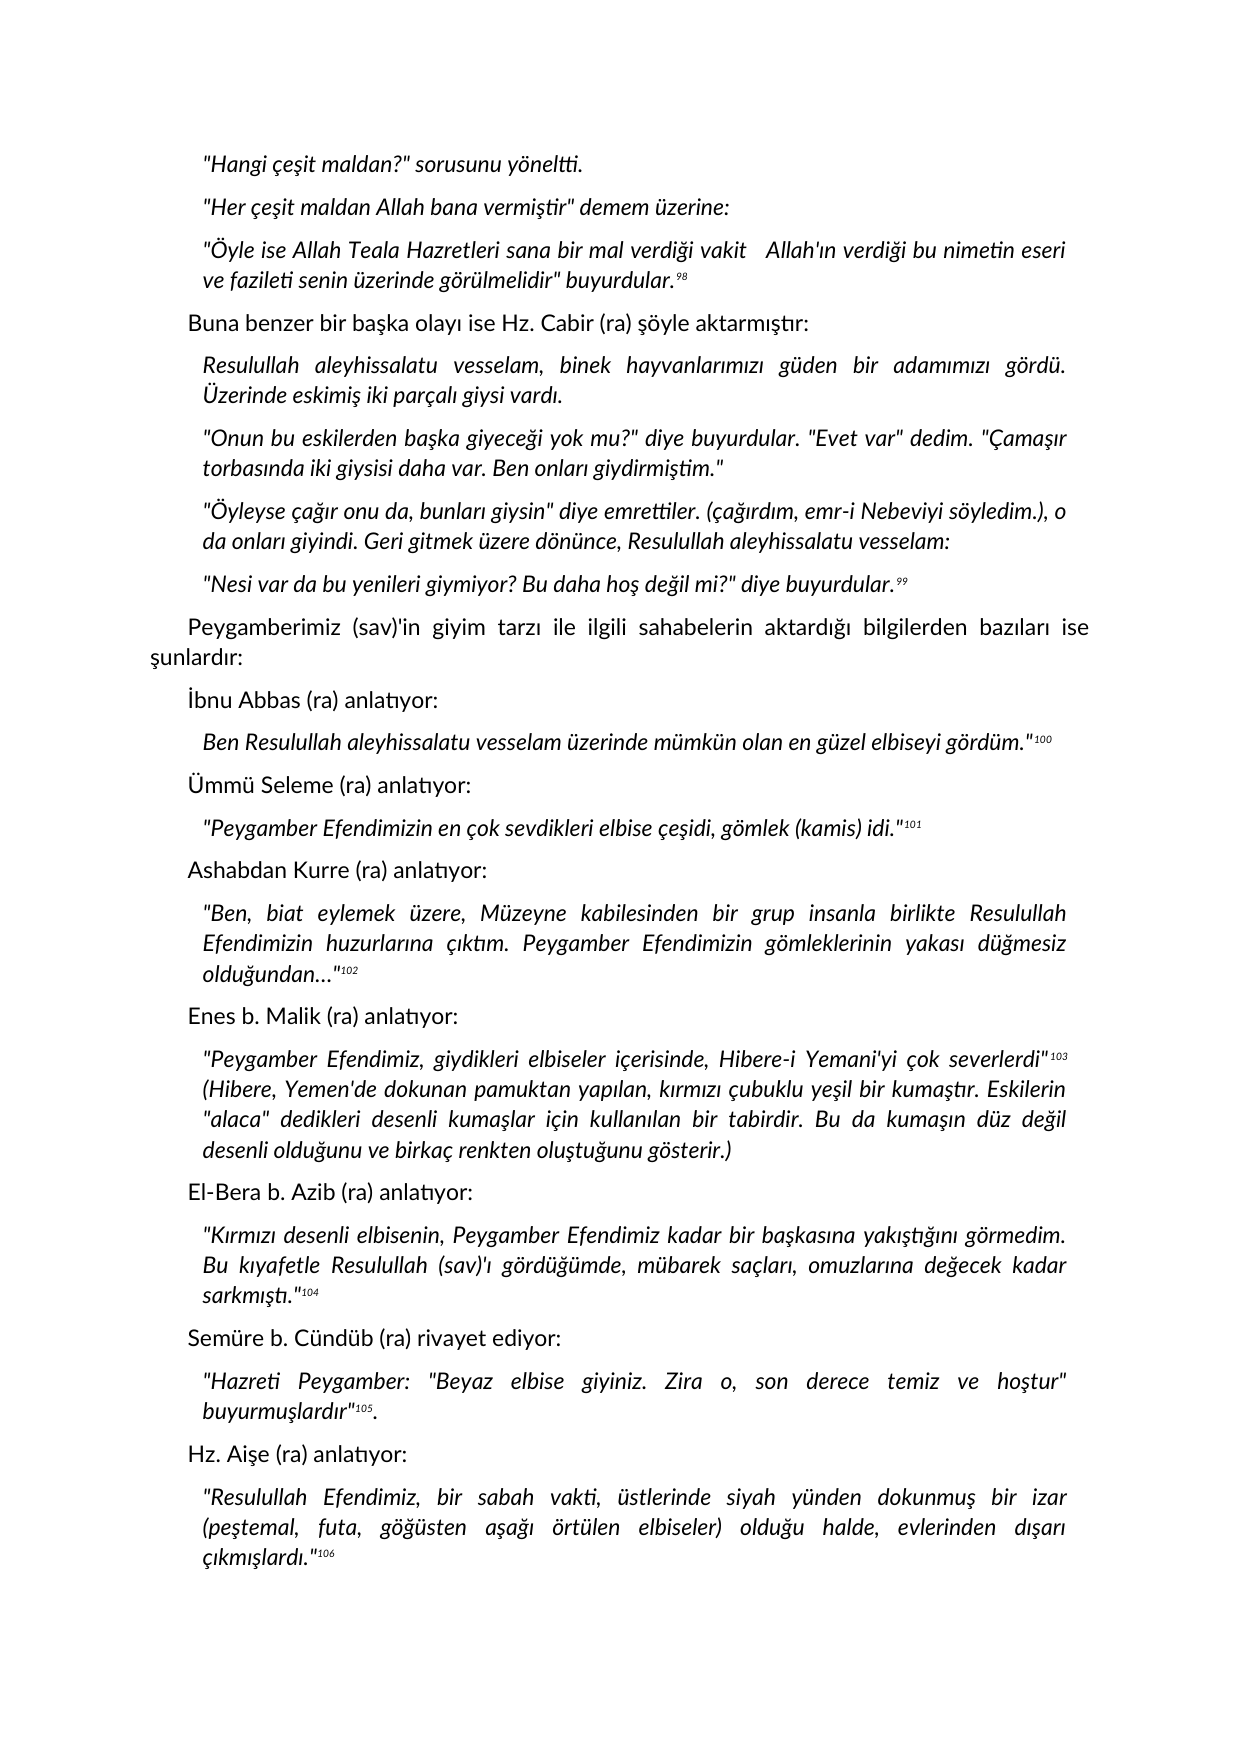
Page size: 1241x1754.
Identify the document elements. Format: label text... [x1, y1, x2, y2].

text "Öyle ise Allah Teala Hazretleri sana bir mal verdiği vakit Allah'ın verdiği bu nimetin eseri ve fazileti senin üzerinde görülmelidir" buyurdular.98 [202, 235, 1068, 293]
text Peygamberimiz (sav)'in giyim tarzı ile ilgili sahabelerin aktardığı bilgilerden bazıları ise şunlardır: [150, 612, 1090, 670]
text Resulullah aleyhissalatu vesselam, binek hayvanlarımızı güden bir adamımızı gördü. Üzerinde eskimiş iki parçalı giysi vardı. [202, 351, 1068, 409]
text Ümmü Seleme (ra) anlatıyor: [150, 771, 1090, 798]
text "Her çeşit maldan Allah bana vermiştir" demem üzerine: [202, 193, 1068, 220]
text Semüre b. Cündüb (ra) rivayet ediyor: [150, 1324, 1090, 1351]
text Ashabdan Kurre (ra) anlatıyor: [150, 856, 1090, 884]
text "Nesi var da bu yenileri giymiyor? Bu daha hoş değil mi?" diye buyurdular.99 [202, 570, 1068, 597]
text "Resulullah Efendimiz, bir sabah vakti, üstlerinde siyah yünden dokunmuş bir izar (peştemal, futa, göğüsten aşağı örtülen elbiseler) olduğu halde, evlerinden dışarı çıkmışlardı."106 [202, 1482, 1068, 1570]
text "Öyleyse çağır onu da, bunları giysin" diye emrettiler. (çağırdım, emr-i Nebeviyi söyledim.), o da onları giyindi. Geri gitmek üzere dönünce, Resulullah aleyhissalatu vesselam: [202, 497, 1068, 554]
text "Kırmızı desenli elbisenin, Peygamber Efendimiz kadar bir başkasına yakıştığını görmedim. Bu kıyafetle Resulullah (sav)'ı gördüğümde, mübarek saçları, omuzlarına değecek kadar sarkmıştı."104 [202, 1221, 1068, 1309]
text "Hangi çeşit maldan?" sorusunu yöneltti. [202, 150, 1068, 177]
text "Ben, biat eylemek üzere, Müzeyne kabilesinden bir grup insanla birlikte Resulullah Efendimizin huzurlarına çıktım. Peygamber Efendimizin gömleklerinin yakası düğmesiz olduğundan…"102 [202, 899, 1068, 987]
text "Onun bu eskilerden başka giyeceği yok mu?" diye buyurdular. "Evet var" dedim. "Çamaşır torbasında iki giysisi daha var. Ben onları giydirmiştim." [202, 424, 1068, 482]
text Buna benzer bir başka olayı ise Hz. Cabir (ra) şöyle aktarmıştır: [150, 308, 1090, 336]
text "Hazreti Peygamber: "Beyaz elbise giyiniz. Zira o, son derece temiz ve hoştur" buyurmuşlardır"105. [202, 1367, 1068, 1424]
text Enes b. Malik (ra) anlatıyor: [150, 1002, 1090, 1029]
text "Peygamber Efendimizin en çok sevdikleri elbise çeşidi, gömlek (kamis) idi."101 [202, 813, 1068, 841]
text El-Bera b. Azib (ra) anlatıyor: [150, 1178, 1090, 1206]
text Ben Resulullah aleyhissalatu vesselam üzerinde mümkün olan en güzel elbiseyi gördüm."100 [202, 728, 1068, 756]
text İbnu Abbas (ra) anlatıyor: [150, 685, 1090, 713]
text Hz. Aişe (ra) anlatıyor: [150, 1439, 1090, 1467]
text "Peygamber Efendimiz, giydikleri elbiseler içerisinde, Hibere-i Yemani'yi çok severlerdi"103 (Hibere, Yemen'de dokunan pamuktan yapılan, kırmızı çubuklu yeşil bir kumaştır. Eskilerin "alaca" dedikleri desenli kumaşlar için kullanılan bir tabirdir. Bu da kumaşın düz değil desenli olduğunu ve birkaç renkten oluştuğunu gösterir.) [202, 1045, 1068, 1163]
